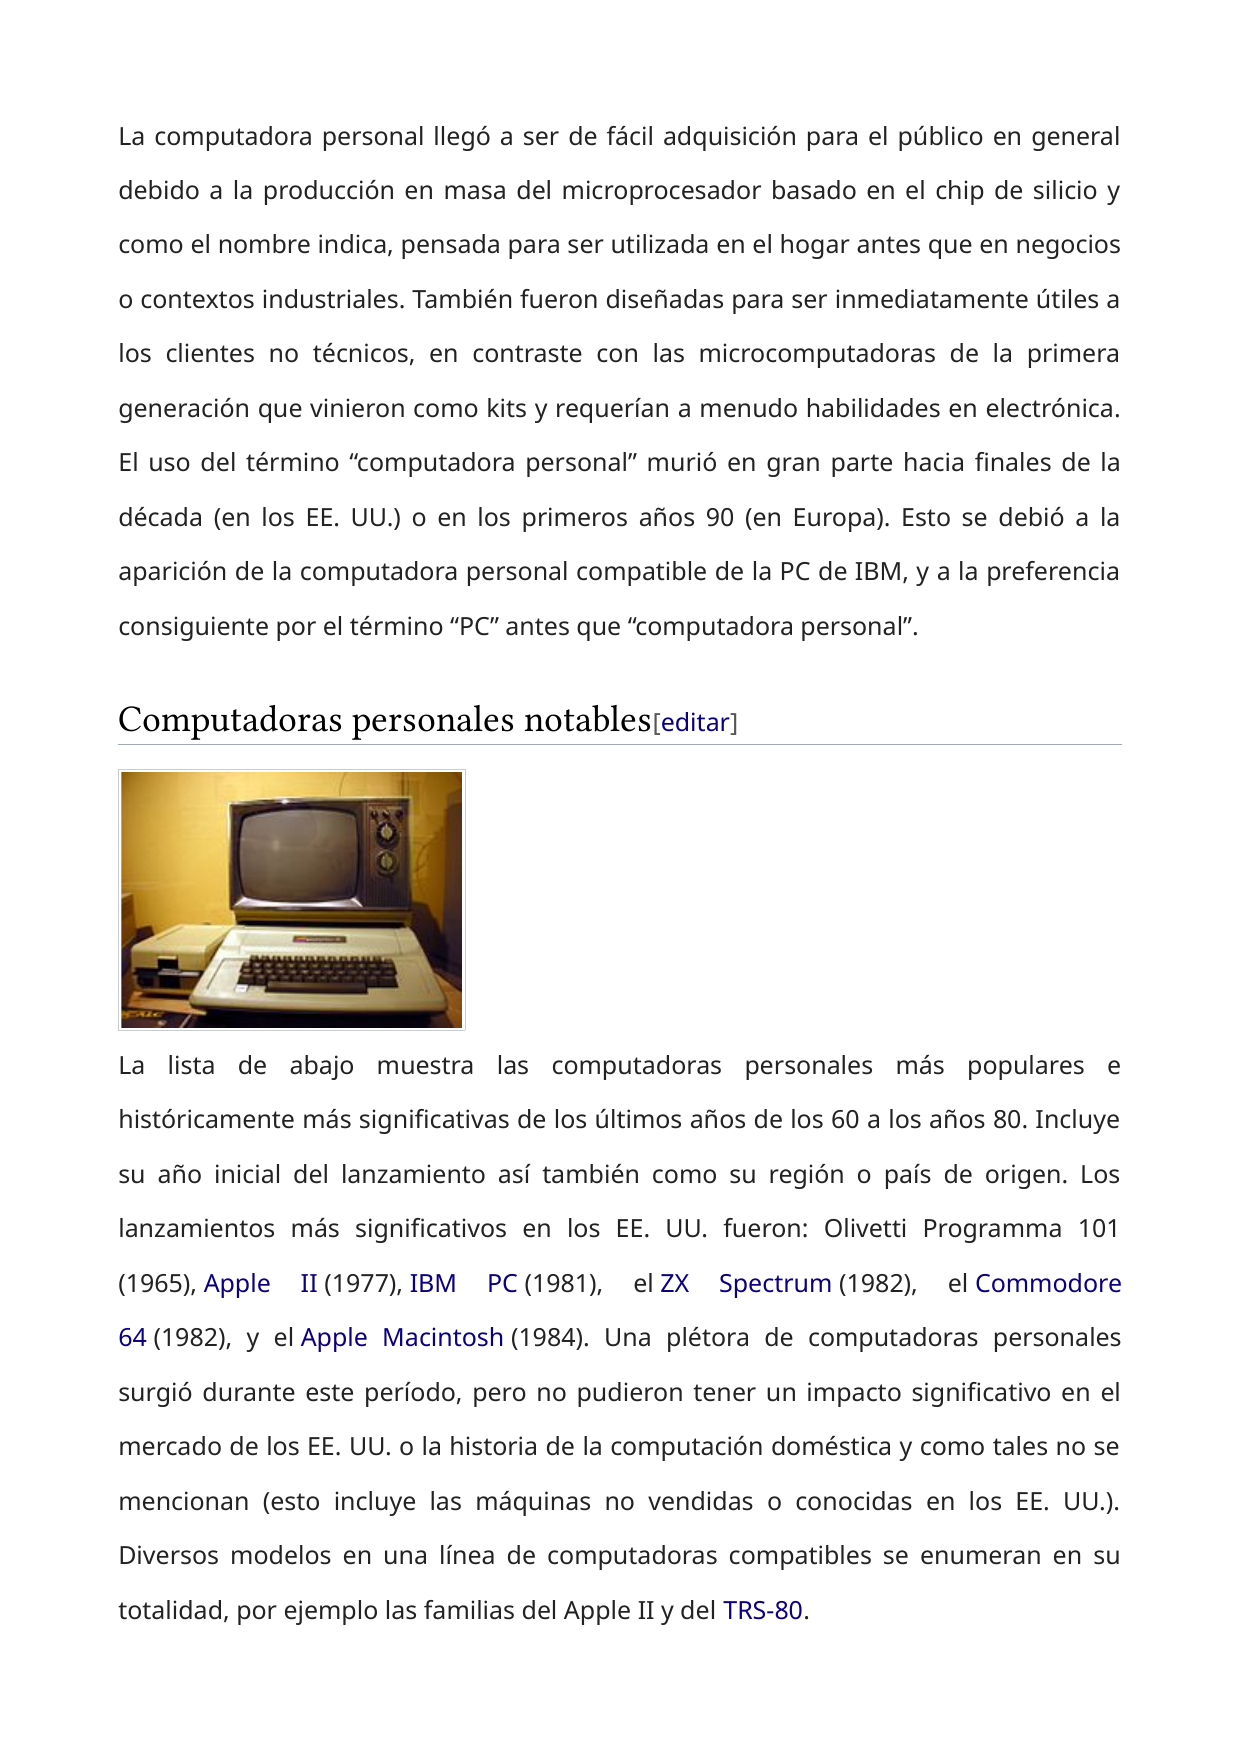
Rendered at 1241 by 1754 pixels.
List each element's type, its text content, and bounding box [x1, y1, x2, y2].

text La lista de abajo muestra las computadoras personales más populares e históricamente más significativas de los últimos años de los 60 a los años 80. Incluye su año inicial del lanzamiento así también como su región o país de origen. Los lanzamientos más significativos en los EE. UU. fueron: Olivetti Programma 101 (1965), Apple II (1977), IBM PC (1981), el ZX Spectrum (1982), el Commodore 64 (1982), y el Apple Macintosh (1984). Una plétora de computadoras personales surgió durante este período, pero no pudieron tener un impacto significativo en el mercado de los EE. UU. o la historia de la computación doméstica y como tales no se mencionan (esto incluye las máquinas no vendidas o conocidas en los EE. UU.). Diversos modelos en una línea de computadoras compatibles se enumeran en su totalidad, por ejemplo las familias del Apple II y del TRS-80. [118, 1047, 1122, 1626]
text La computadora personal llegó a ser de fácil adquisición para el público en general debido a la producción en masa del microprocesador basado en el chip de silicio y como el nombre indica, pensada para ser utilizada en el hogar antes que en negocios o contextos industriales. También fueron diseñadas para ser inmediatamente útiles a los clientes no técnicos, en contraste con las microcomputadoras de la primera generación que vinieron como kits y requerían a menudo habilidades en electrónica. El uso del término “computadora personal” murió en gran parte hacia finales de la década (en los EE. UU.) o en los primeros años 90 (en Europa). Esto se debió a la aparición de la computadora personal compatible de la PC de IBM, y a la preferencia consiguiente por el término “PC” antes que “computadora personal”. [118, 118, 1122, 642]
subtitle Computadoras personales notables[editar] [118, 698, 1122, 744]
picture [121, 772, 462, 1028]
